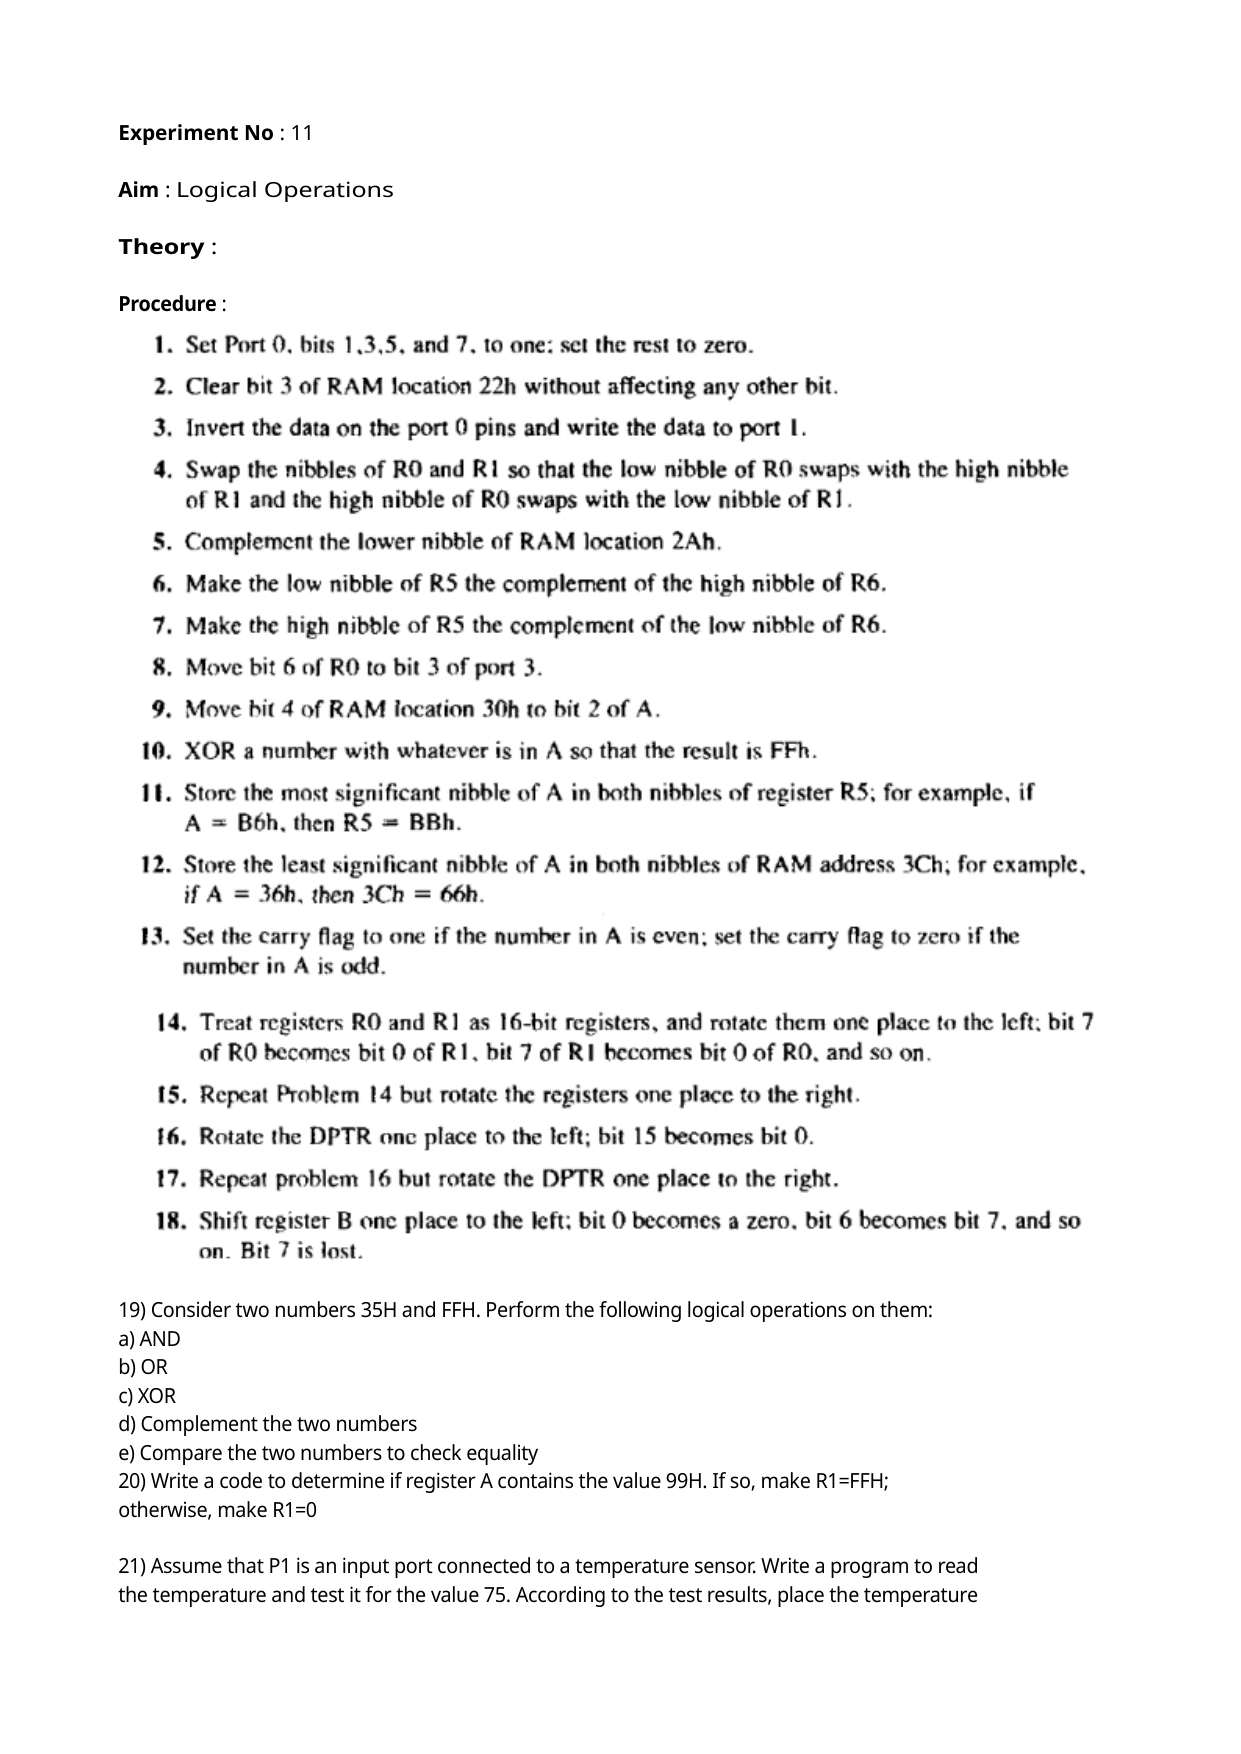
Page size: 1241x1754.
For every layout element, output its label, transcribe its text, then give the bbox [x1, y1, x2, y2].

text c) XOR [118, 1381, 1122, 1409]
text 20) Write a code to determine if register A contains the value 99H. If so, make R1=FFH; [118, 1466, 1122, 1495]
text b) OR [118, 1352, 1122, 1381]
text 21) Assume that P1 is an input port connected to a temperature sensor. Write a program to read [118, 1552, 1122, 1580]
text 19) Consider two numbers 35H and FFH. Perform the following logical operations on them: [118, 1296, 1122, 1324]
text otherwise, make R1=0 [118, 1495, 1122, 1523]
text e) Compare the two numbers to check equality [118, 1438, 1122, 1466]
text Experiment No : 11 [118, 118, 1122, 147]
text d) Complement the two numbers [118, 1409, 1122, 1438]
text Aim : Logical Operations [118, 175, 1122, 203]
text the temperature and test it for the value 75. According to the test results, place the temperature [118, 1580, 1122, 1608]
text a) AND [118, 1324, 1122, 1352]
text Theory : [118, 232, 1122, 260]
text Procedure : [118, 289, 1122, 317]
picture [140, 317, 1100, 1268]
